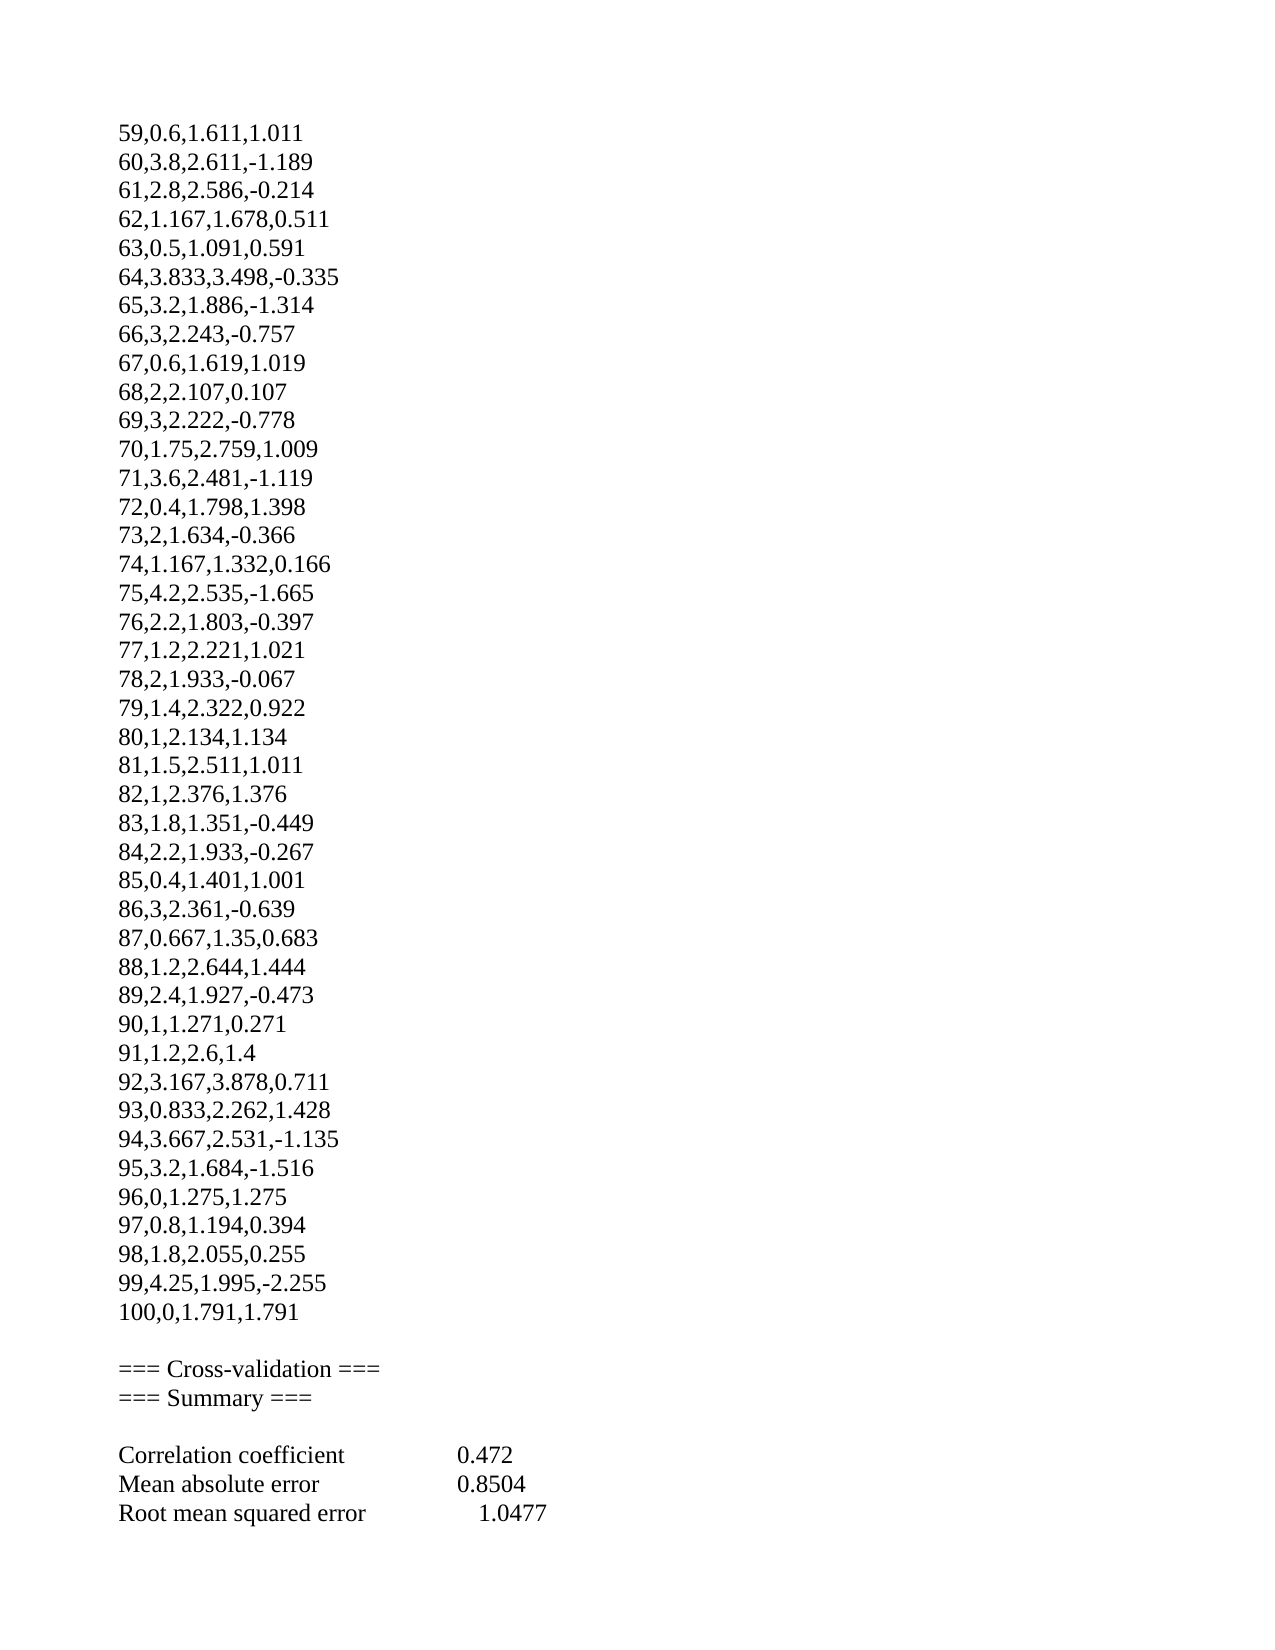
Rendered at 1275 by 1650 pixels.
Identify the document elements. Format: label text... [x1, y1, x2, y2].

text 80,1,2.134,1.134 [118, 722, 1157, 751]
text 66,3,2.243,-0.757 [118, 319, 1157, 348]
text Mean absolute error 0.8504 [118, 1469, 1157, 1498]
text 70,1.75,2.759,1.009 [118, 434, 1157, 463]
text 78,2,1.933,-0.067 [118, 664, 1157, 693]
text 90,1,1.271,0.271 [118, 1009, 1157, 1038]
text 82,1,2.376,1.376 [118, 779, 1157, 808]
text 60,3.8,2.611,-1.189 [118, 147, 1157, 176]
text 98,1.8,2.055,0.255 [118, 1239, 1157, 1268]
text 100,0,1.791,1.791 [118, 1297, 1157, 1326]
text 62,1.167,1.678,0.511 [118, 204, 1157, 233]
text 63,0.5,1.091,0.591 [118, 233, 1157, 262]
text === Summary === [118, 1383, 1157, 1412]
text 77,1.2,2.221,1.021 [118, 636, 1157, 664]
text 89,2.4,1.927,-0.473 [118, 981, 1157, 1009]
text 97,0.8,1.194,0.394 [118, 1211, 1157, 1239]
text 92,3.167,3.878,0.711 [118, 1067, 1157, 1096]
text 94,3.667,2.531,-1.135 [118, 1124, 1157, 1153]
text 71,3.6,2.481,-1.119 [118, 463, 1157, 492]
text 74,1.167,1.332,0.166 [118, 549, 1157, 578]
text 86,3,2.361,-0.639 [118, 894, 1157, 923]
text 85,0.4,1.401,1.001 [118, 866, 1157, 894]
text 93,0.833,2.262,1.428 [118, 1096, 1157, 1124]
text 99,4.25,1.995,-2.255 [118, 1268, 1157, 1297]
text 76,2.2,1.803,-0.397 [118, 607, 1157, 636]
text 68,2,2.107,0.107 [118, 377, 1157, 406]
text 72,0.4,1.798,1.398 [118, 492, 1157, 521]
text 95,3.2,1.684,-1.516 [118, 1153, 1157, 1182]
text 96,0,1.275,1.275 [118, 1182, 1157, 1211]
text Root mean squared error 1.0477 [118, 1498, 1157, 1527]
text 59,0.6,1.611,1.011 [118, 118, 1157, 147]
text 79,1.4,2.322,0.922 [118, 693, 1157, 722]
text 64,3.833,3.498,-0.335 [118, 262, 1157, 291]
text 91,1.2,2.6,1.4 [118, 1038, 1157, 1067]
text 83,1.8,1.351,-0.449 [118, 808, 1157, 837]
text 88,1.2,2.644,1.444 [118, 952, 1157, 981]
text 65,3.2,1.886,-1.314 [118, 291, 1157, 319]
text 87,0.667,1.35,0.683 [118, 923, 1157, 952]
text Correlation coefficient 0.472 [118, 1441, 1157, 1469]
text 73,2,1.634,-0.366 [118, 521, 1157, 549]
text 81,1.5,2.511,1.011 [118, 751, 1157, 779]
text === Cross-validation === [118, 1354, 1157, 1383]
text 61,2.8,2.586,-0.214 [118, 176, 1157, 204]
text 84,2.2,1.933,-0.267 [118, 837, 1157, 866]
text 69,3,2.222,-0.778 [118, 406, 1157, 434]
text 75,4.2,2.535,-1.665 [118, 578, 1157, 607]
text 67,0.6,1.619,1.019 [118, 348, 1157, 377]
